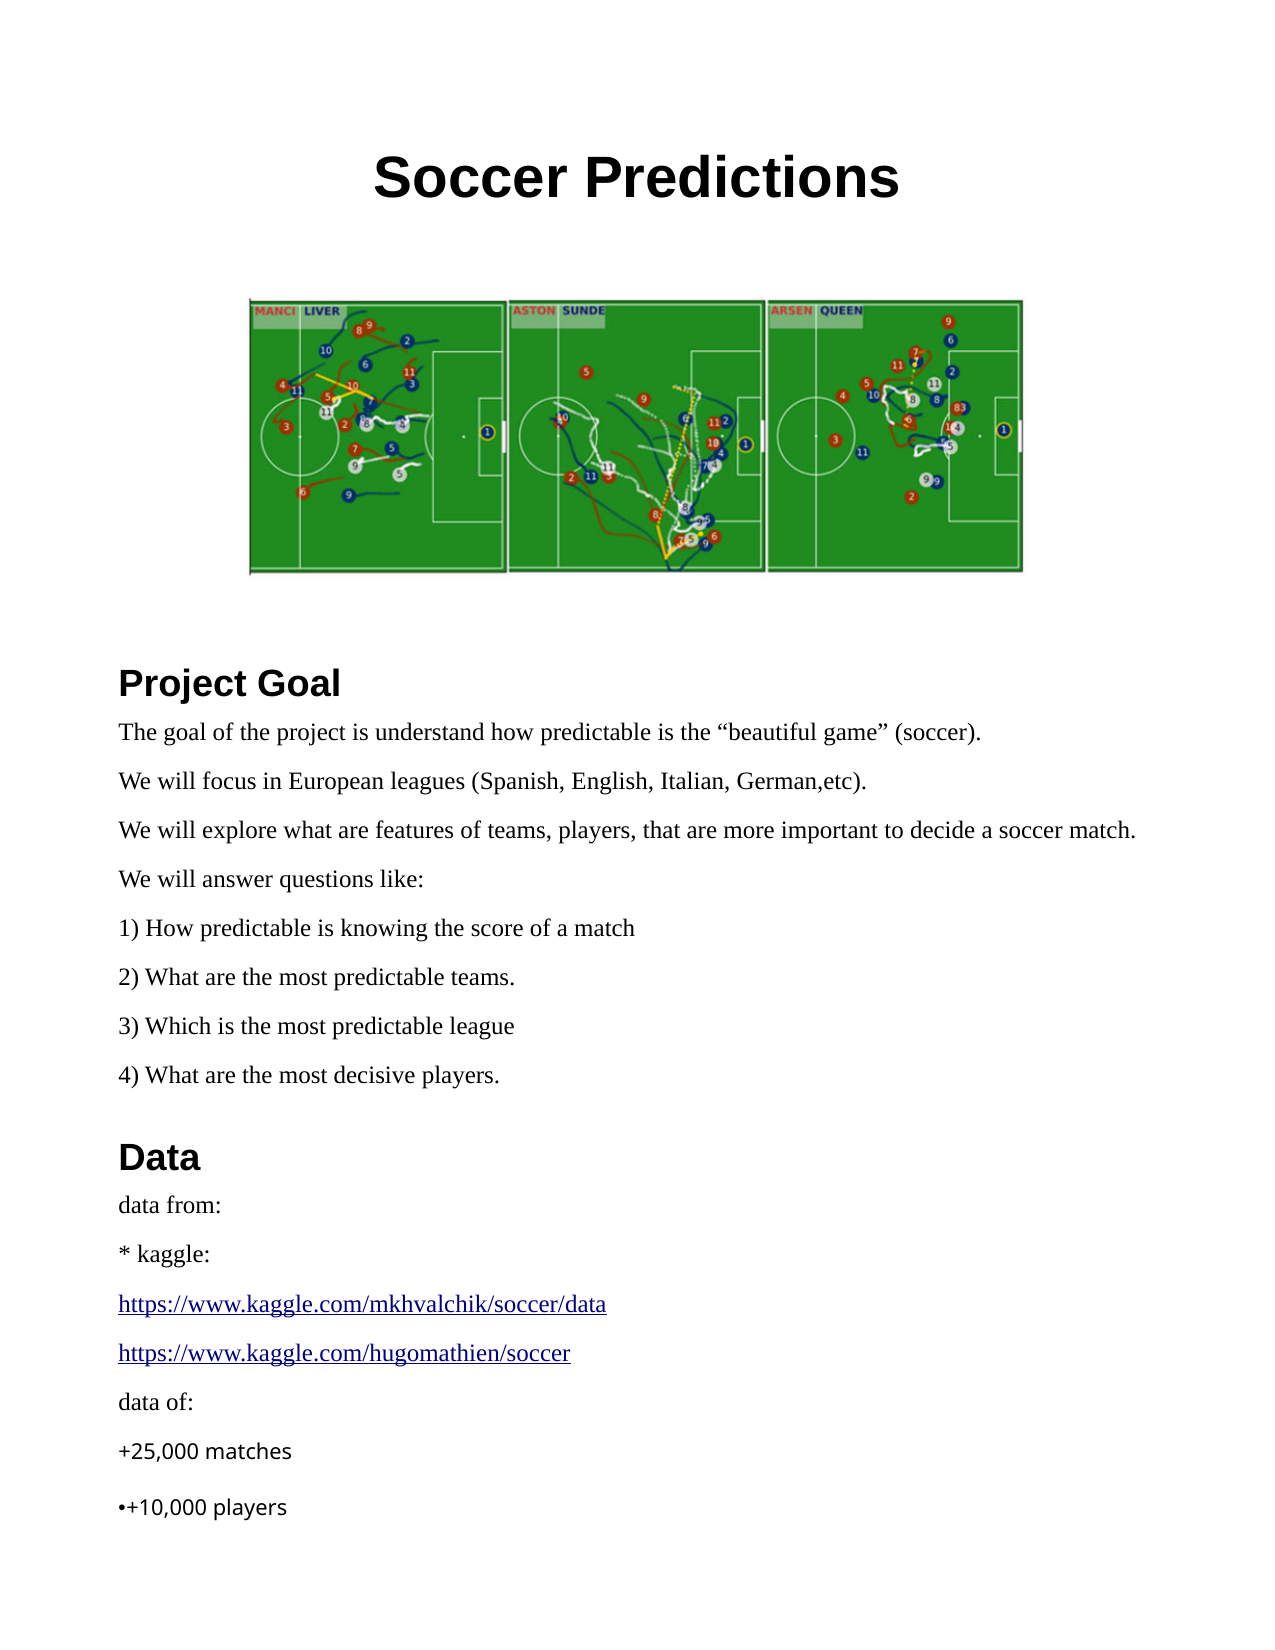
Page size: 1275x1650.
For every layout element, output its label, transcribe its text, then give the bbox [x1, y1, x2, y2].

text 1) How predictable is knowing the score of a match [118, 913, 1157, 942]
text 2) What are the most predictable teams. [118, 962, 1157, 991]
title Soccer Predictions [118, 143, 1157, 210]
text * kaggle: [118, 1239, 1157, 1268]
text https://www.kaggle.com/mkhvalchik/soccer/data [118, 1289, 1157, 1317]
text We will answer questions like: [118, 864, 1157, 893]
text The goal of the project is understand how predictable is the “beautiful game” (soccer). [118, 717, 1157, 746]
text 3) Which is the most predictable league [118, 1011, 1157, 1040]
subtitle Project Goal [118, 248, 1157, 704]
text data from: [118, 1191, 1157, 1219]
text 4) What are the most decisive players. [118, 1060, 1157, 1089]
text +25,000 matches [118, 1436, 1157, 1466]
text https://www.kaggle.com/hugomathien/soccer [118, 1338, 1157, 1366]
subtitle Data [118, 1134, 1157, 1178]
list +10,000 players [118, 1492, 1157, 1522]
text We will explore what are features of teams, players, that are more important to decide a soccer match. [118, 815, 1157, 844]
text We will focus in European leagues (Spanish, English, Italian, German,etc). [118, 766, 1157, 795]
text data of: [118, 1387, 1157, 1416]
picture [222, 222, 1053, 661]
